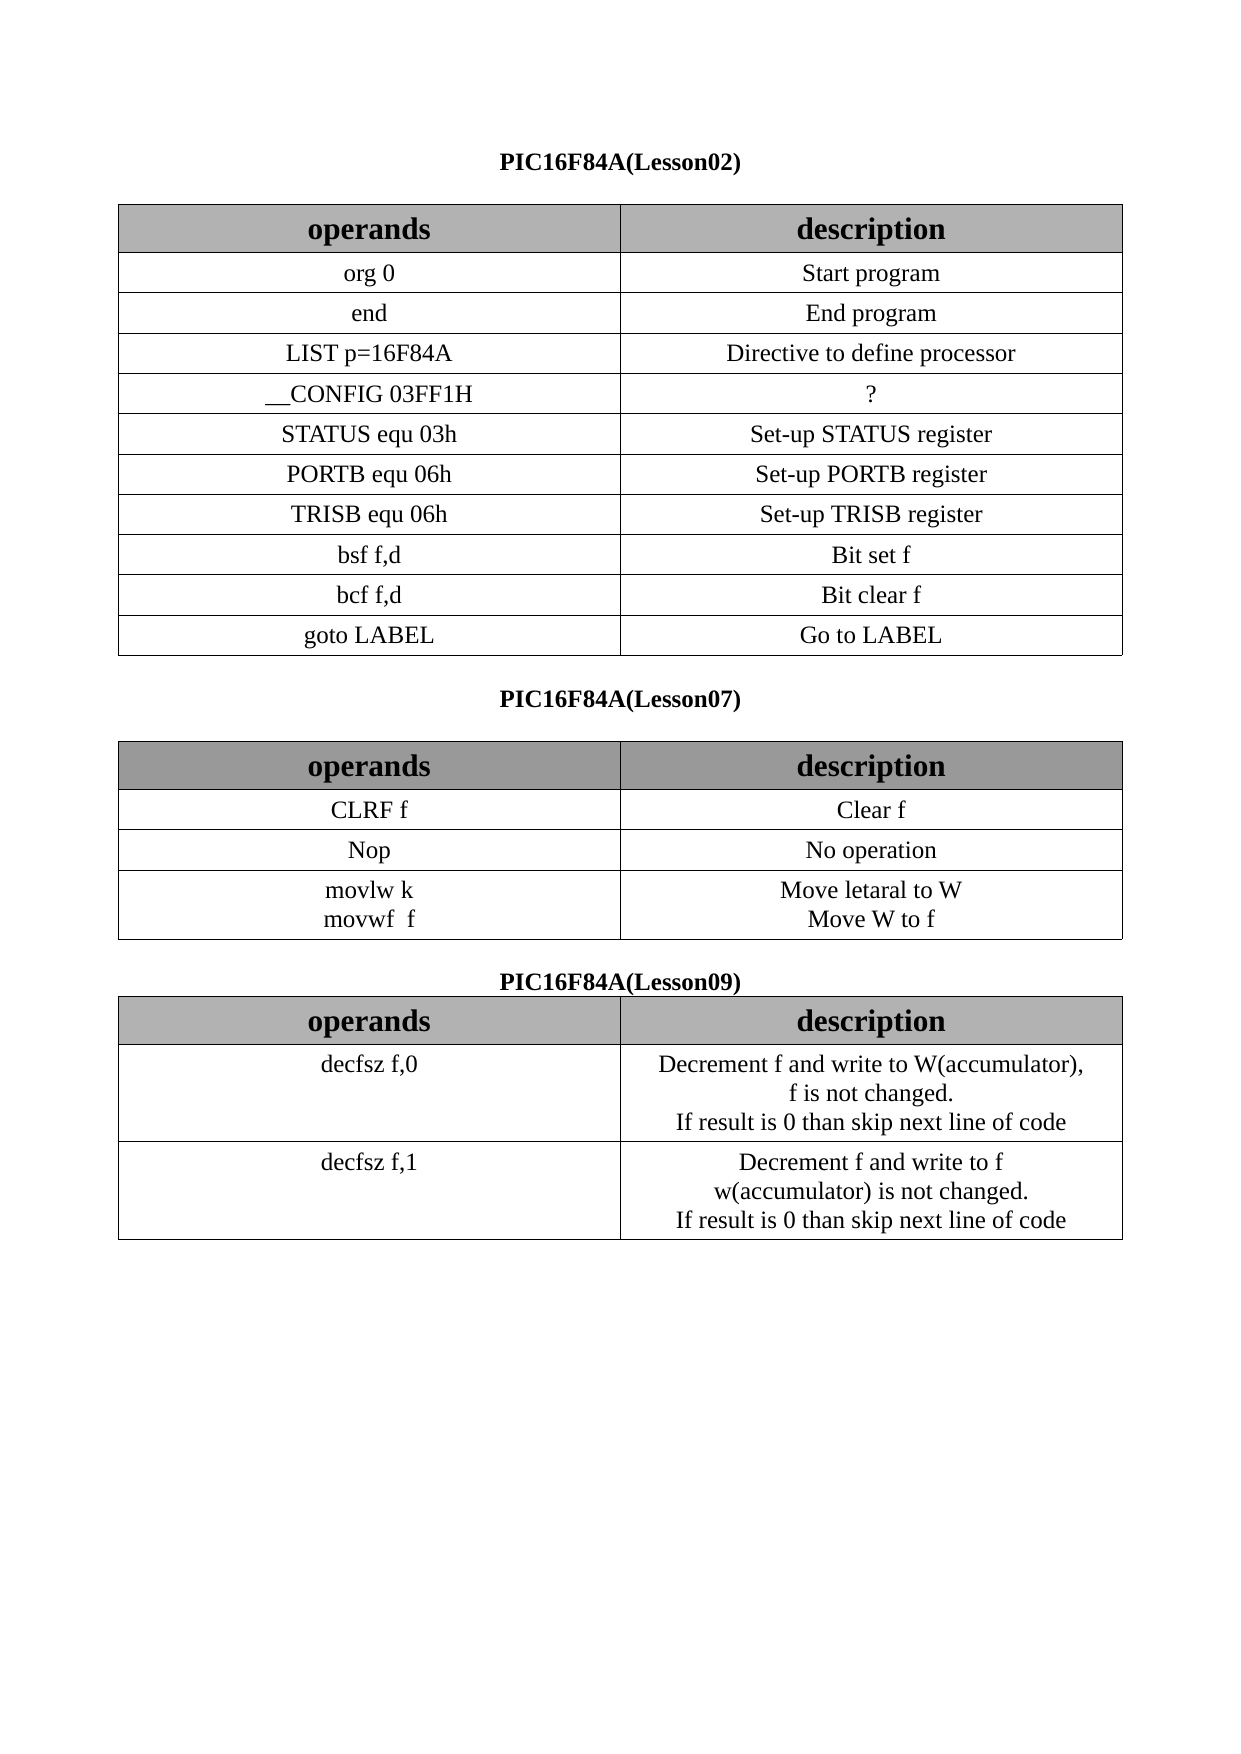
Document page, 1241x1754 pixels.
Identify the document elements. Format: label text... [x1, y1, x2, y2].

table_header description [621, 997, 1122, 1044]
table_header operands [119, 997, 620, 1044]
table_header description [621, 742, 1122, 789]
table_cell ? [621, 374, 1122, 413]
table_cell TRISB equ 06h [119, 495, 620, 534]
text PIC16F84A(Lesson02) [118, 147, 1122, 176]
table_cell bcf f,d [119, 575, 620, 615]
table_header operands [119, 205, 620, 252]
table_cell movlw k movwf f [119, 871, 620, 938]
text PIC16F84A(Lesson07) [118, 684, 1122, 713]
table_cell Go to LABEL [621, 616, 1122, 655]
table_cell __CONFIG 03FF1H [119, 374, 620, 413]
table_cell Move letaral to W Move W to f [621, 871, 1122, 938]
text PIC16F84A(Lesson09) [118, 967, 1122, 996]
table_cell Nop [119, 830, 620, 869]
table_header description [621, 205, 1122, 252]
table_cell No operation [621, 830, 1122, 869]
table_cell PORTB equ 06h [119, 455, 620, 494]
table_cell STATUS equ 03h [119, 414, 620, 453]
table_cell end [119, 293, 620, 332]
table_cell bsf f,d [119, 535, 620, 574]
table_cell Bit clear f [621, 575, 1122, 615]
table_header operands [119, 742, 620, 789]
table_cell CLRF f [119, 790, 620, 829]
table_cell Bit set f [621, 535, 1122, 574]
table_cell Clear f [621, 790, 1122, 829]
table_cell decfsz f,1 [119, 1142, 620, 1239]
table_cell LIST p=16F84A [119, 334, 620, 373]
table_cell Decrement f and write to f w(accumulator) is not changed. If result is 0 than skip next line of code [621, 1142, 1122, 1239]
table_cell org 0 [119, 253, 620, 292]
table_cell goto LABEL [119, 616, 620, 655]
table_cell Set-up STATUS register [621, 414, 1122, 453]
table_cell Set-up TRISB register [621, 495, 1122, 534]
table_cell End program [621, 293, 1122, 332]
table_cell Start program [621, 253, 1122, 292]
table_cell Directive to define processor [621, 334, 1122, 373]
table_cell Set-up PORTB register [621, 455, 1122, 494]
table_cell Decrement f and write to W(accumulator), f is not changed. If result is 0 than skip next line of code [621, 1045, 1122, 1141]
table_cell decfsz f,0 [119, 1045, 620, 1141]
